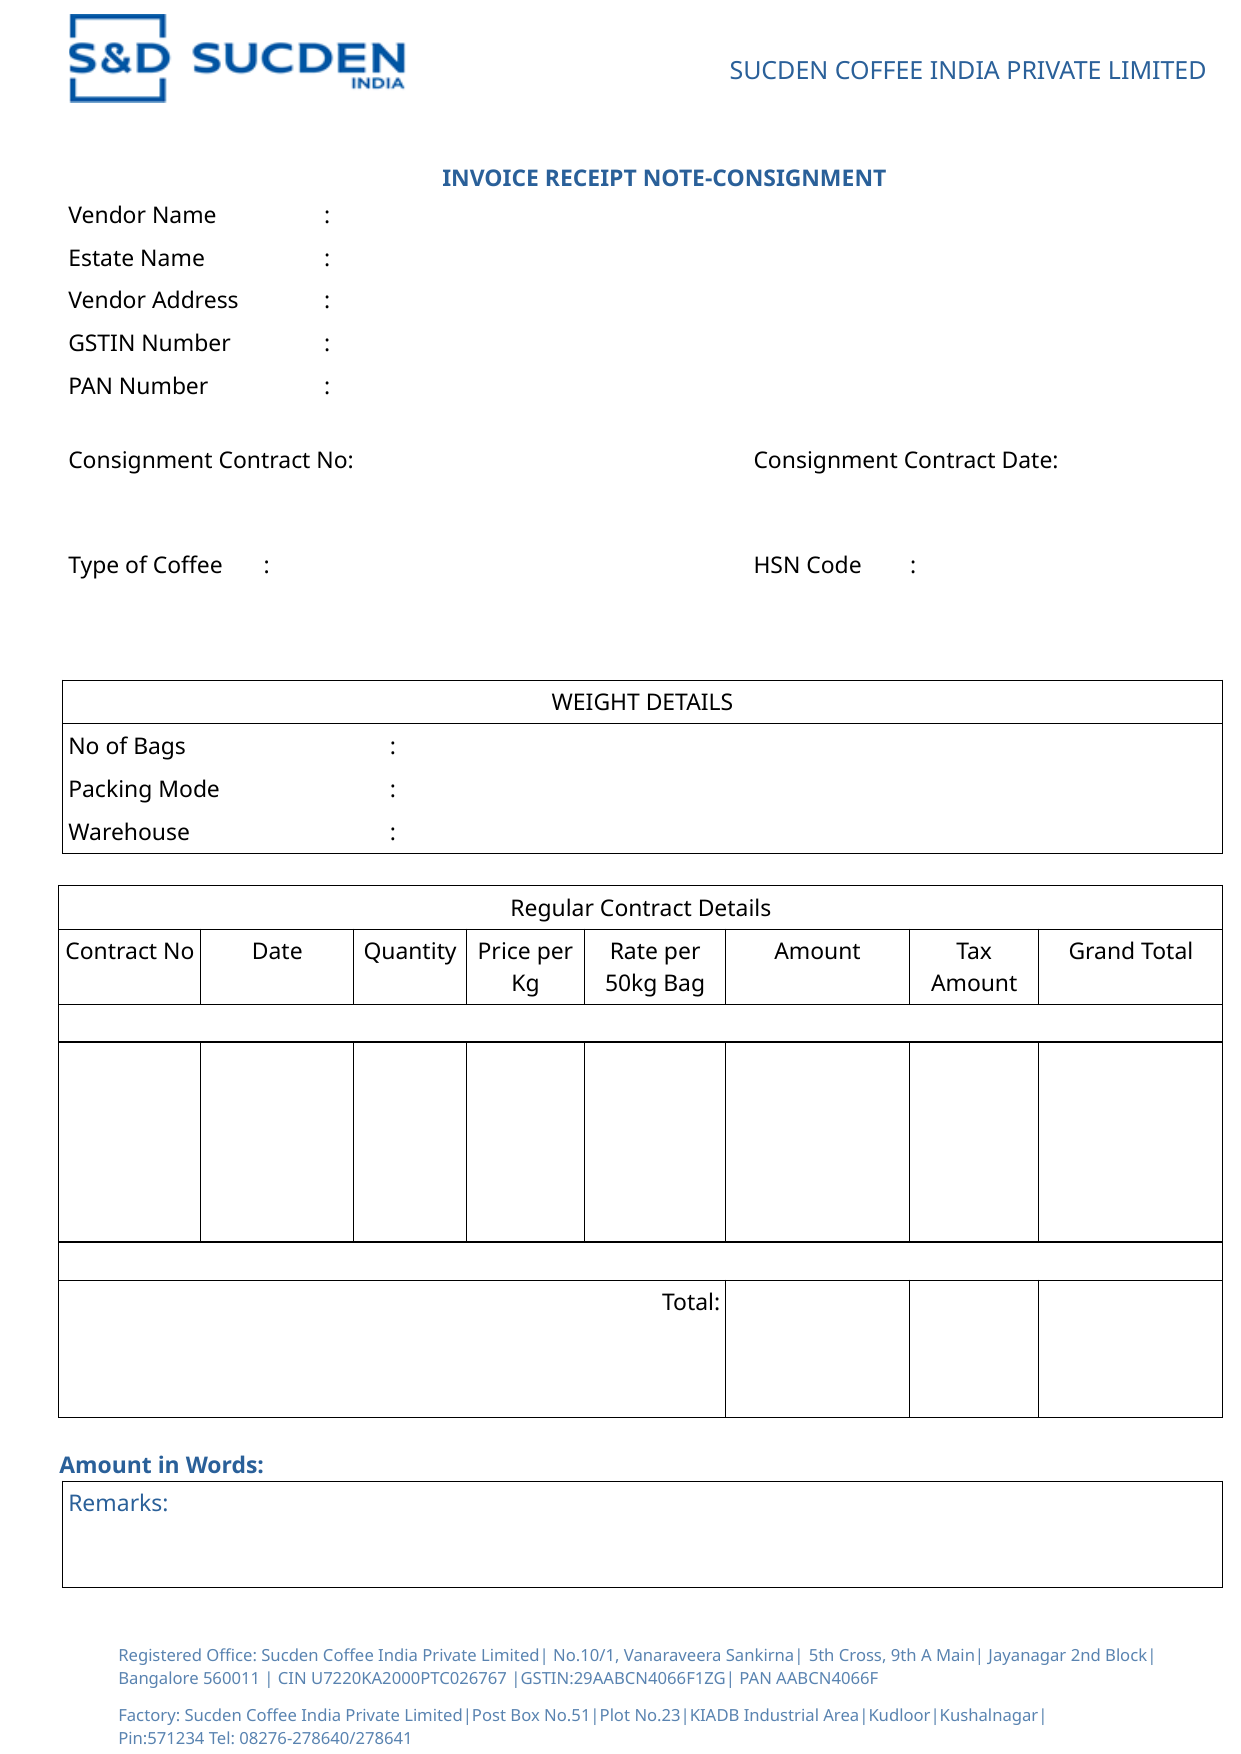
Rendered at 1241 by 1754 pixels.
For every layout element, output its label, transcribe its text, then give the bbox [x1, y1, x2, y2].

table_cell : <get_address(o.partner_id)> [318, 279, 1210, 321]
table_cell Tax Amount [910, 930, 1038, 1003]
table_cell <'{:,.2f}'.format(get_total_amount(o)[2])> [1039, 1281, 1222, 1417]
table_cell Amount [726, 930, 909, 1003]
table_cell Estate Name [62, 236, 318, 278]
table_cell Total: [59, 1281, 725, 1417]
table_cell : <o.product_id.l10n_in_hsn_code> [904, 543, 1234, 648]
table_cell Packing Mode [63, 767, 384, 810]
table_header Remarks: <o.note> [63, 1482, 1222, 1587]
table_cell Price per Kg [467, 930, 584, 1003]
table_cell Date [201, 930, 353, 1003]
table_cell <for each="line in get_contract(o)"> [59, 1005, 1222, 1041]
table_cell : <o.partner_id.pan_number> [318, 364, 1210, 407]
table_cell Rate per 50kg Bag [585, 930, 725, 1003]
table_cell <'{:,.2f}'.format(get_total_amount(o)[1])> [910, 1281, 1038, 1417]
table_header Regular Contract Details [59, 886, 1222, 928]
table_cell <line.name> [59, 1043, 200, 1241]
table_cell HSN Code [748, 543, 904, 648]
picture [69, 14, 406, 103]
table_cell <'{:,.2f}'.format(get_data_amount(line)[0])> [726, 1043, 909, 1241]
table_cell <get_date(line.date_order)> [201, 1043, 353, 1241]
table_cell : <o.delivery_place_id.name> [384, 810, 1222, 852]
table_cell Warehouse [63, 810, 384, 852]
table_cell <'{:,.2f}'.format((line.relation_price_unit+line.premium)*50)> [585, 1043, 725, 1241]
table_cell Type of Coffee [62, 543, 258, 648]
table_cell : <o.packing_id.name> [384, 767, 1222, 810]
table_cell : <int(o.number_of_bags)> [384, 724, 1222, 767]
table_cell <'{:,.2f}'.format(line.amount_tax)> [910, 1043, 1038, 1241]
table_cell <'{:,.2f}'.format(get_data_amount(line)[1])> [1039, 1043, 1222, 1241]
table_header Consignment Contract Date: <get_date(o.nvp_ids[0].npe_contract_id.date_order)> [748, 438, 1234, 543]
table_cell Grand Total [1039, 930, 1222, 1003]
table_cell : <o.partner_id.vat> [318, 321, 1210, 364]
table_cell Quantity [354, 930, 466, 1003]
table_cell : <o.product_id.display_wb> [258, 543, 747, 648]
table_header WEIGHT DETAILS [63, 681, 1222, 723]
table_cell Contract No [59, 930, 200, 1003]
table_header Vendor Name [62, 193, 318, 236]
text Amount in Words: <currency_to_text_india(get_total_amount(o)[2])> [59, 1449, 1210, 1481]
table_header : <o.partner_id.name> [318, 193, 1210, 236]
table_cell : <o.partner_id.estate_name> [318, 236, 1210, 278]
table_header Consignment Contract No: <o.nvp_ids[0].npe_contract_id.name> [62, 438, 747, 543]
table_cell </for> [59, 1243, 1222, 1279]
table_cell <'{:,}'.format(int(line.total_qty))> [354, 1043, 466, 1241]
table_cell PAN Number [62, 364, 318, 407]
table_cell GSTIN Number [62, 321, 318, 364]
table_cell No of Bags [63, 724, 384, 767]
table_cell Vendor Address [62, 279, 318, 321]
table_cell <'{:,.2f}'.format(line.relation_price_unit+line.premium)> [467, 1043, 584, 1241]
table_cell <'{:,.2f}'.format(get_total_amount(o)[0])> [726, 1281, 909, 1417]
text INVOICE RECEIPT NOTE-CONSIGNMENT [118, 162, 1210, 193]
